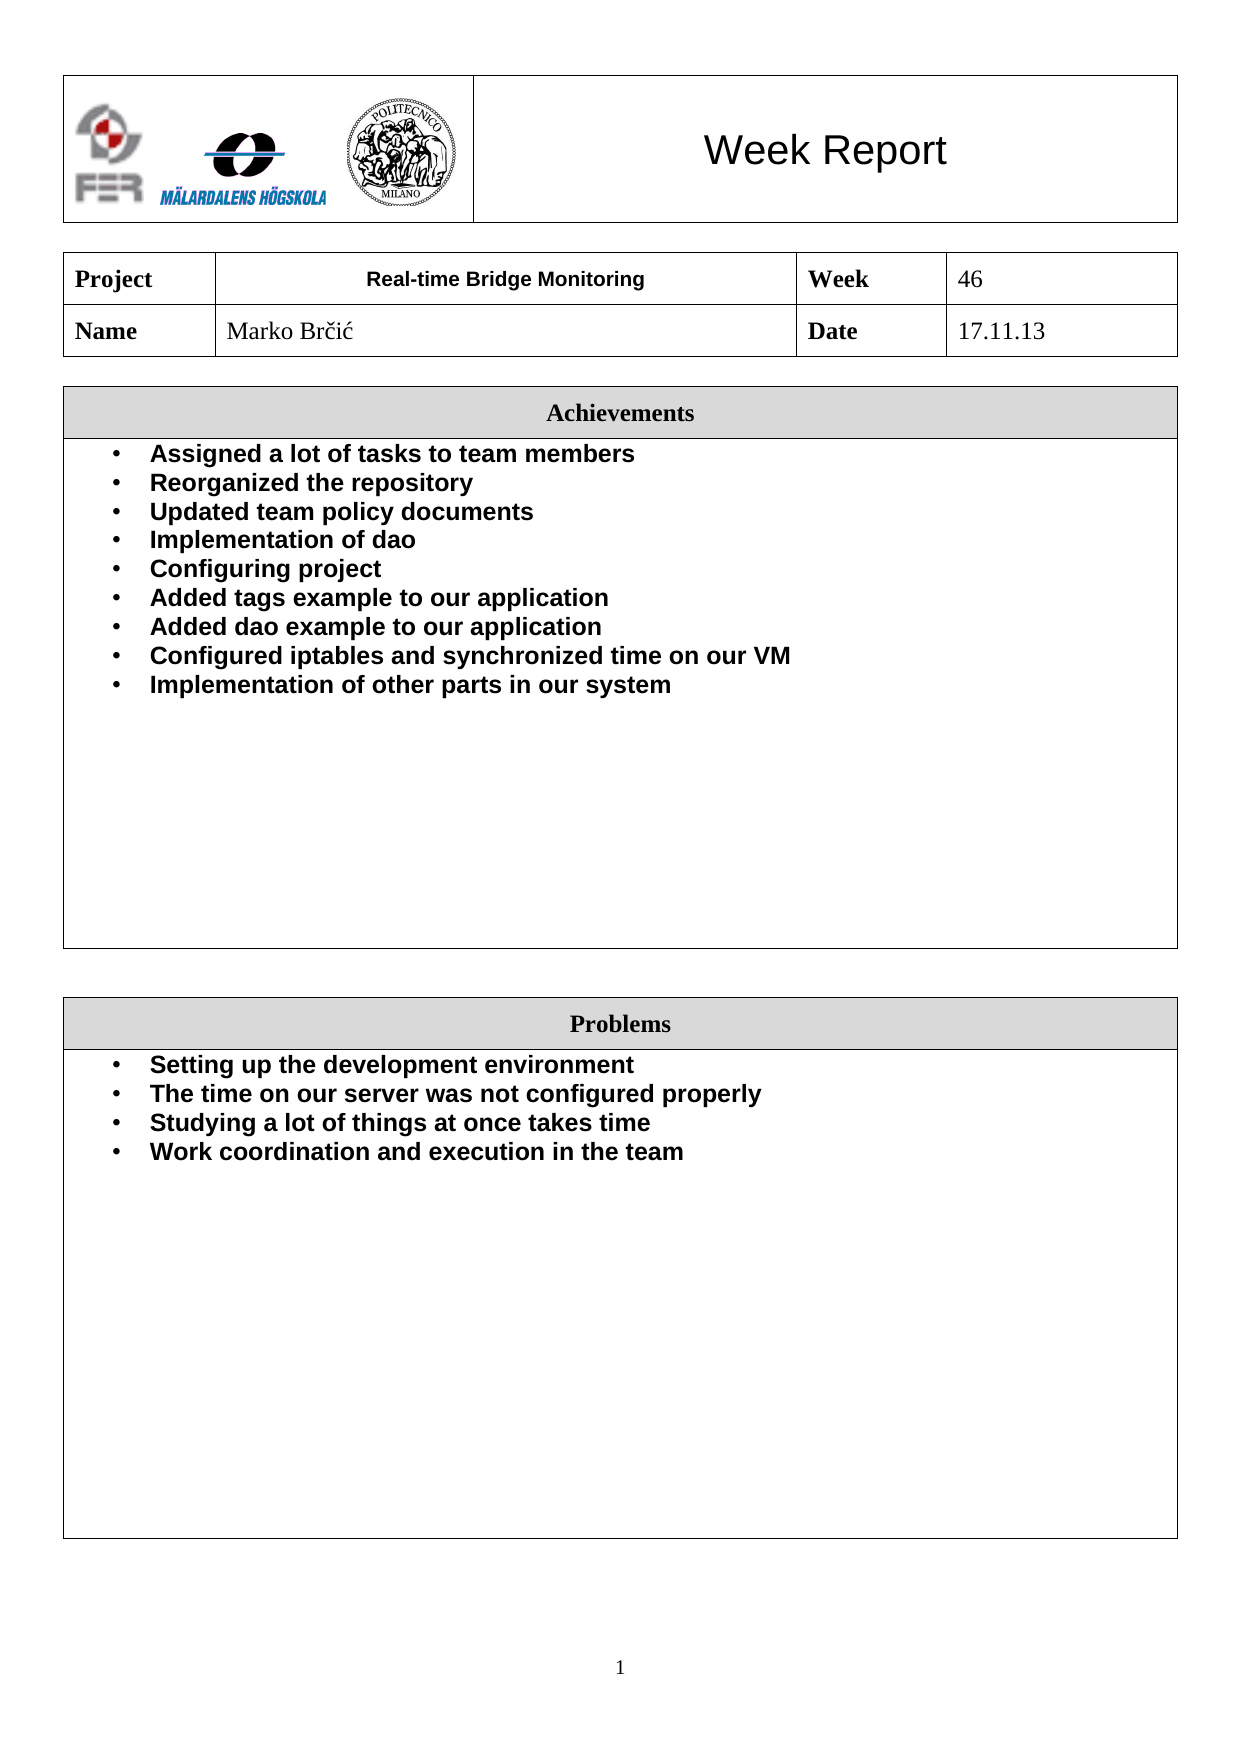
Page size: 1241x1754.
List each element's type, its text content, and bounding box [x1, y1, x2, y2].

table_cell Week [797, 253, 946, 304]
table_cell Achievements [64, 387, 1177, 438]
table_cell Setting up the development environment The time on our server was not configured properly Studying a lot of things at once takes time Work coordination and execution in the team [64, 1050, 1177, 1537]
table_cell [712, 223, 946, 252]
picture [74, 90, 144, 217]
table_cell 46 [947, 253, 1177, 304]
table_header Week Report [474, 76, 1177, 222]
table_cell [63, 223, 215, 252]
table_cell 17.11.13 [947, 305, 1177, 356]
table_cell Assigned a lot of tasks to team members Reorganized the repository Updated team policy documents Implementation of dao Configuring project Added tags example to our application Added dao example to our application Configured iptables and synchronized time on our VM Implementation of other parts in our system [64, 439, 1177, 948]
table_cell Date [797, 305, 946, 356]
table_cell Real-time Bridge Monitoring [216, 253, 796, 304]
table_cell [63, 357, 1177, 386]
table_cell [215, 223, 712, 252]
picture [160, 133, 326, 205]
table_cell [946, 223, 1177, 252]
table_header Problems [64, 998, 1177, 1049]
picture [347, 98, 457, 206]
table_cell Marko Brčić [216, 305, 796, 356]
table_cell Project [64, 253, 215, 304]
table_cell Name [64, 305, 215, 356]
table_header [64, 76, 473, 222]
